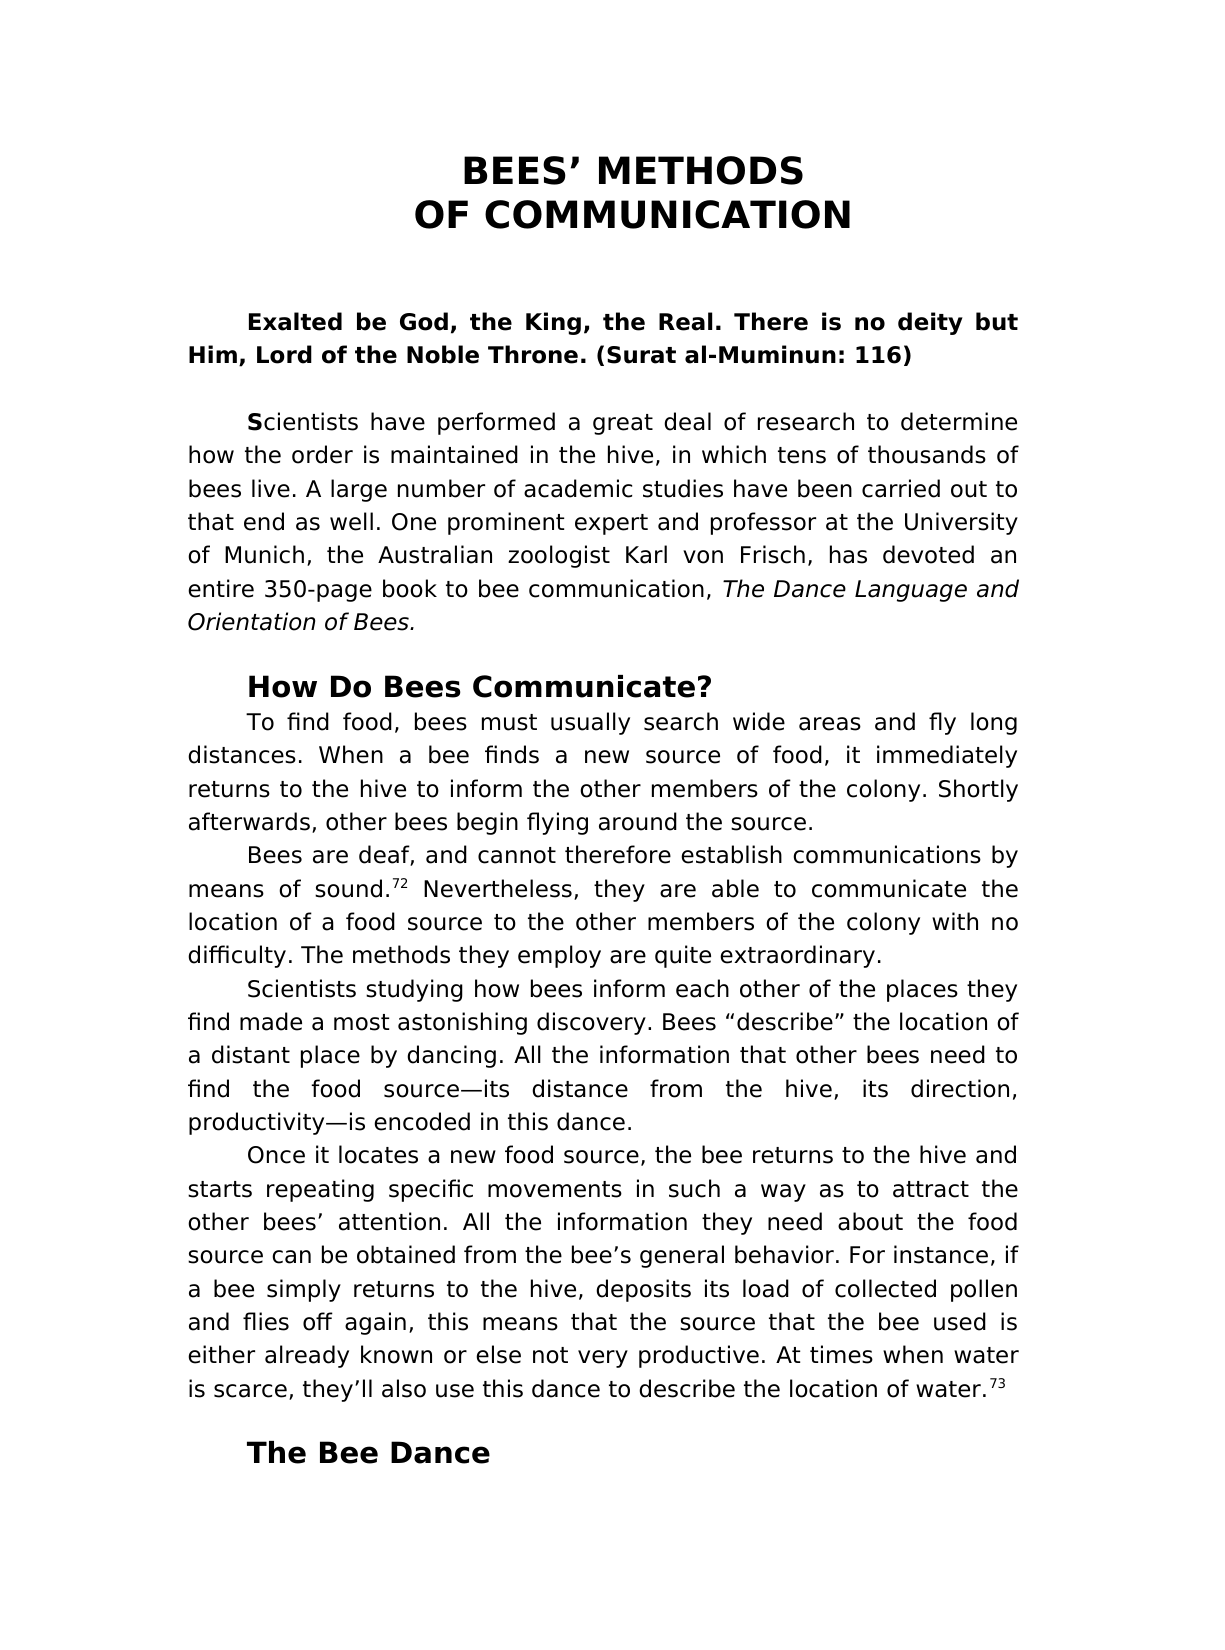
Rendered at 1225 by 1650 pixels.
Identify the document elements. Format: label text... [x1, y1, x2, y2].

text The Bee Dance [187, 1437, 1020, 1471]
text OF COMMUNICATION [187, 194, 1020, 237]
text To find food, bees must usually search wide areas and fly long distances. When a bee finds a new source of food, it immediately returns to the hive to inform the other members of the colony. Shortly afterwards, other bees begin flying around the source. [187, 704, 1020, 837]
text Scientists have performed a great deal of research to determine how the order is maintained in the hive, in which tens of thousands of bees live. A large number of academic studies have been carried out to that end as well. One prominent expert and professor at the University of Munich, the Australian zoologist Karl von Frisch, has devoted an entire 350-page book to bee communication, The Dance Language and Orientation of Bees. [187, 404, 1020, 637]
text Once it locates a new food source, the bee returns to the hive and starts repeating specific movements in such a way as to attract the other bees’ attention. All the information they need about the food source can be obtained from the bee’s general behavior. For instance, if a bee simply returns to the hive, deposits its load of collected pollen and flies off again, this means that the source that the bee used is either already known or else not very productive. At times when water is scarce, they’ll also use this dance to describe the location of water.73 [187, 1137, 1020, 1404]
text Scientists studying how bees inform each other of the places they find made a most astonishing discovery. Bees “describe” the location of a distant place by dancing. All the information that other bees need to find the food source—its distance from the hive, its direction, productivity—is encoded in this dance. [187, 971, 1020, 1137]
text Bees are deaf, and cannot therefore establish communications by means of sound.72 Nevertheless, they are able to communicate the location of a food source to the other members of the colony with no difficulty. The methods they employ are quite extraordinary. [187, 837, 1020, 971]
text Exalted be God, the King, the Real. There is no deity but Him, Lord of the Noble Throne. (Surat al-Muminun: 116) [187, 304, 1020, 371]
text How Do Bees Communicate? [187, 671, 1020, 704]
text BEES’ METHODS [187, 150, 1020, 194]
